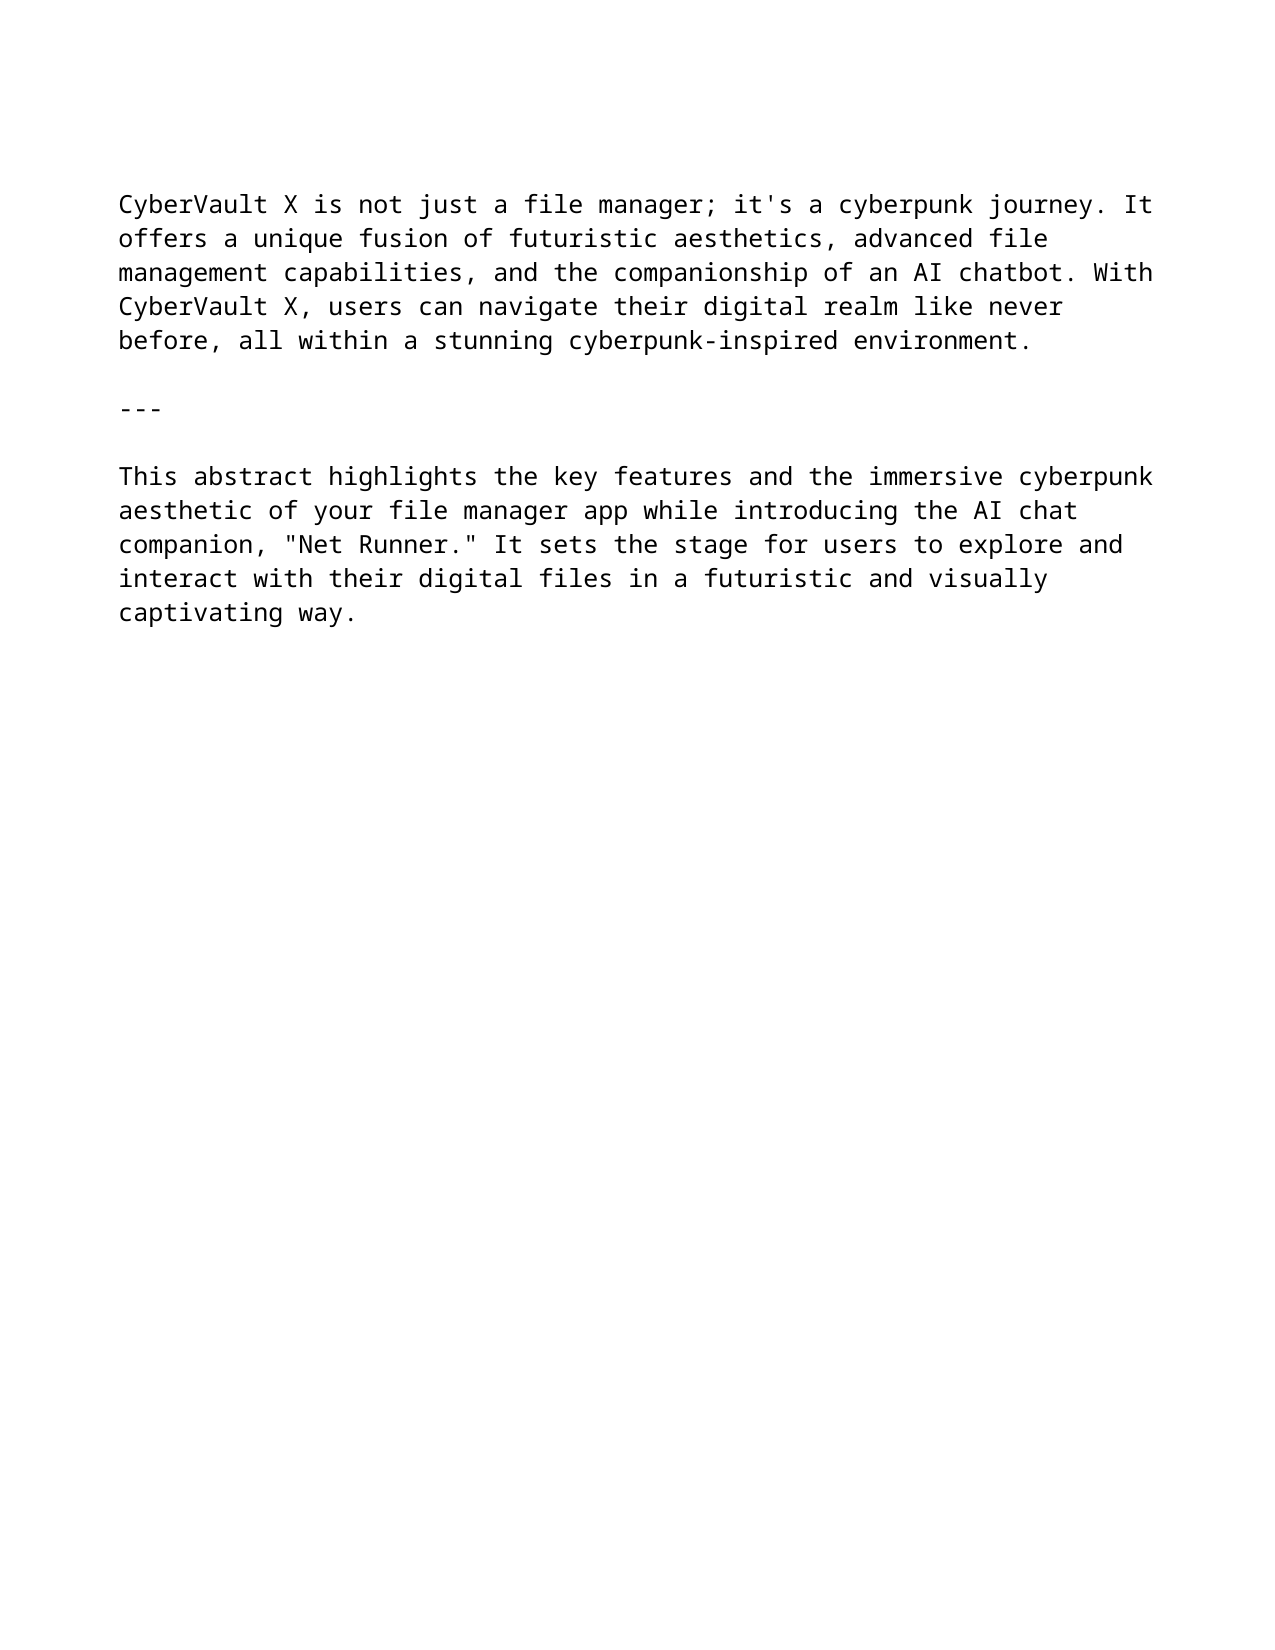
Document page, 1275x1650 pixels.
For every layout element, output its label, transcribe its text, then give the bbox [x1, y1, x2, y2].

text [118, 118, 1157, 152]
text CyberVault X is not just a file manager; it's a cyberpunk journey. It offers a unique fusion of futuristic aesthetics, advanced file management capabilities, and the companionship of an AI chatbot. With CyberVault X, users can navigate their digital realm like never before, all within a stunning cyberpunk-inspired environment. --- This abstract highlights the key features and the immersive cyberpunk aesthetic of your file manager app while introducing the AI chat companion, "Net Runner." It sets the stage for users to explore and interact with their digital files in a futuristic and visually captivating way. [118, 186, 1157, 629]
